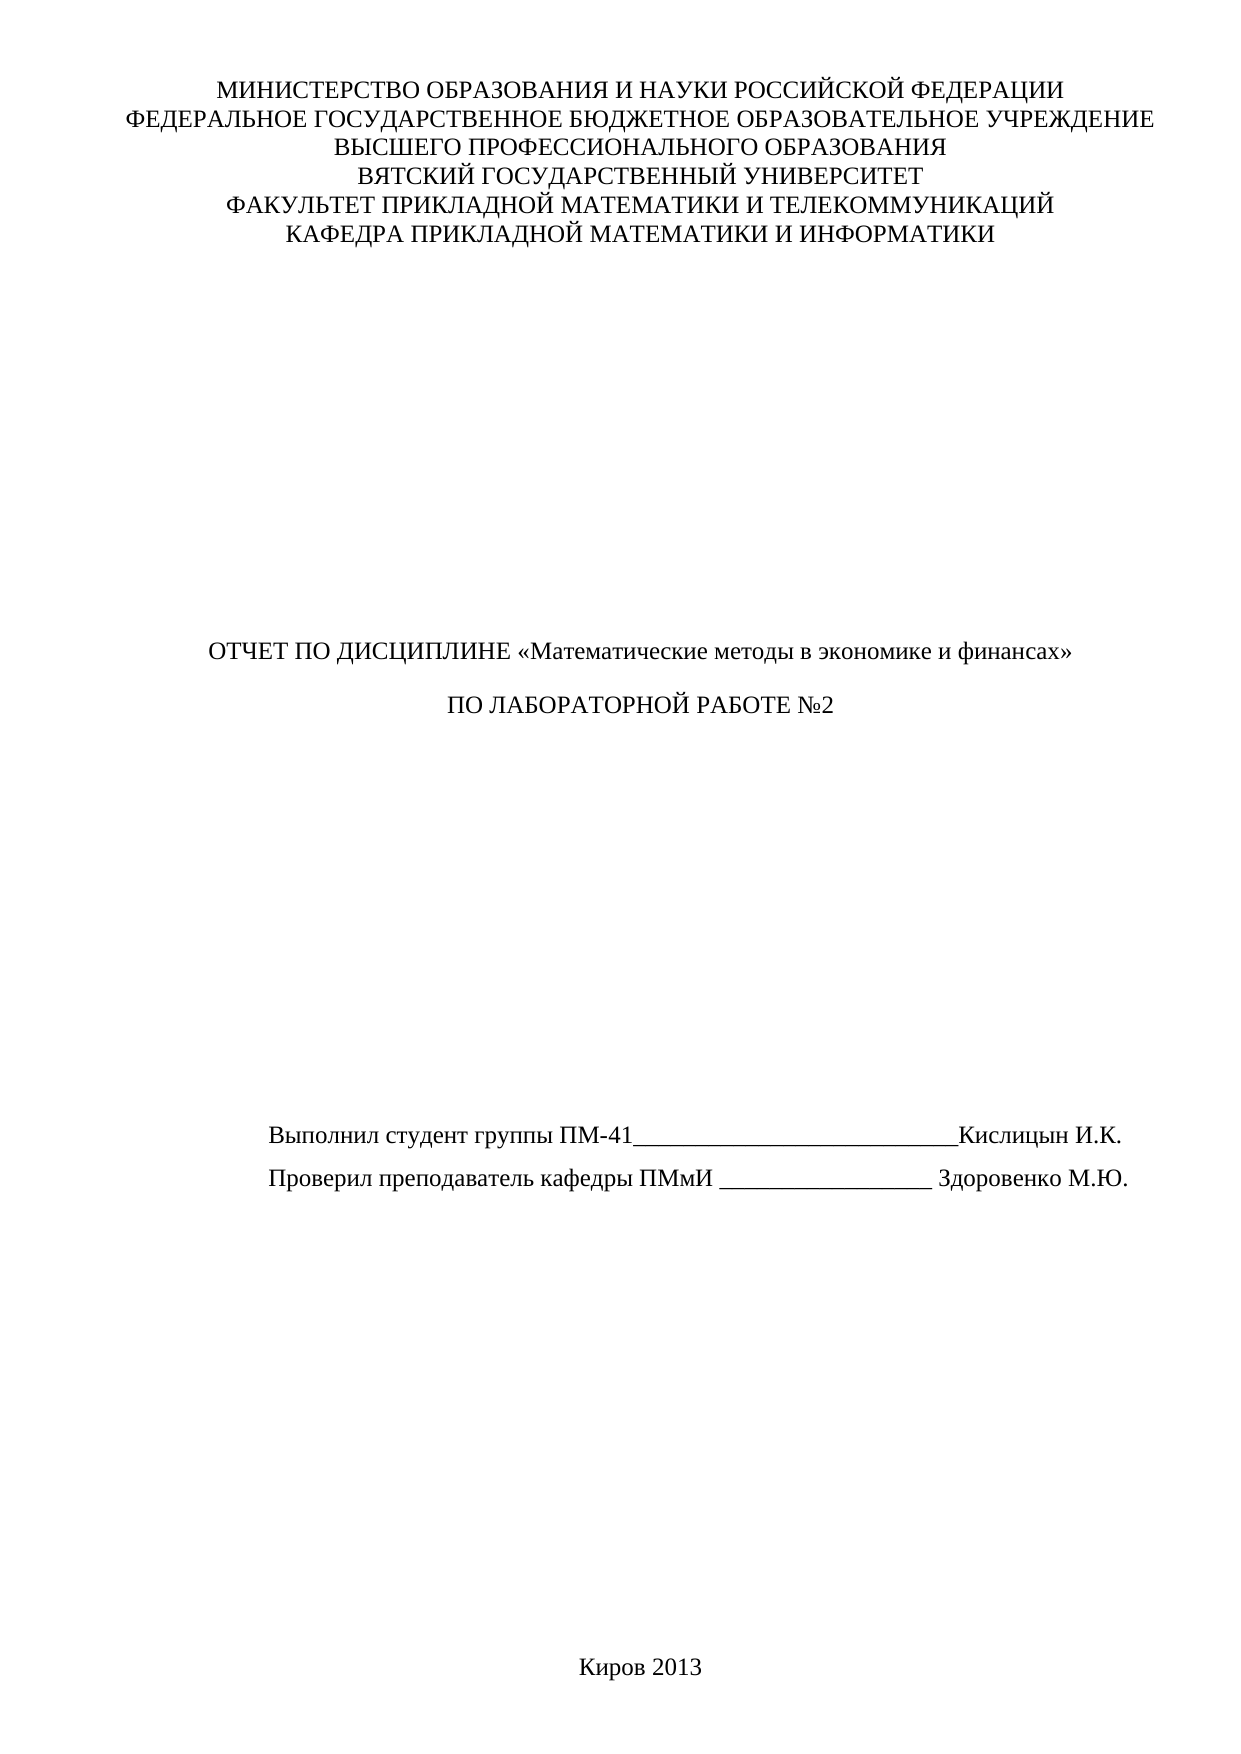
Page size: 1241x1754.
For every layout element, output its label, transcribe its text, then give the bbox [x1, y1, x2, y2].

text ФЕДЕРАЛЬНОЕ ГОСУДАРСТВЕННОЕ БЮДЖЕТНОЕ ОБРАЗОВАТЕЛЬНОЕ УЧРЕЖДЕНИЕ [118, 104, 1162, 132]
text ВЯТСКИЙ ГОСУДАРСТВЕННЫЙ УНИВЕРСИТЕТ [118, 161, 1162, 190]
text ОТЧЕТ ПО ДИСЦИПЛИНЕ «Математические методы в экономике и финансах» [118, 636, 1162, 665]
text Министерство образования и науки РОССИЙСКОЙ ФЕДЕРАЦИИ [118, 75, 1162, 104]
text Выполнил студент группы ПМ-41__________________________Кислицын И.К. [268, 1120, 1162, 1149]
text ПО ЛАБОРАТОРНОЙ РАБОТЕ №2 [118, 690, 1162, 719]
text ФАКУЛЬТЕТ ПРИКЛАДНОЙ МАТЕМАТИКИ И ТЕЛЕКОММУНИКАЦИЙ [118, 190, 1162, 219]
text Киров 2013 [118, 1652, 1162, 1681]
text Проверил преподаватель кафедры ПМмИ _________________ Здоровенко М.Ю. [268, 1163, 1162, 1192]
text КАФЕДРА ПРИКЛАДНОЙ МАТЕМАТИКИ И ИНФОРМАТИКИ [118, 219, 1162, 247]
text ВЫСШЕГО ПРОФЕССИОНАЛЬНОГО ОБРАЗОВАНИЯ [118, 132, 1162, 161]
